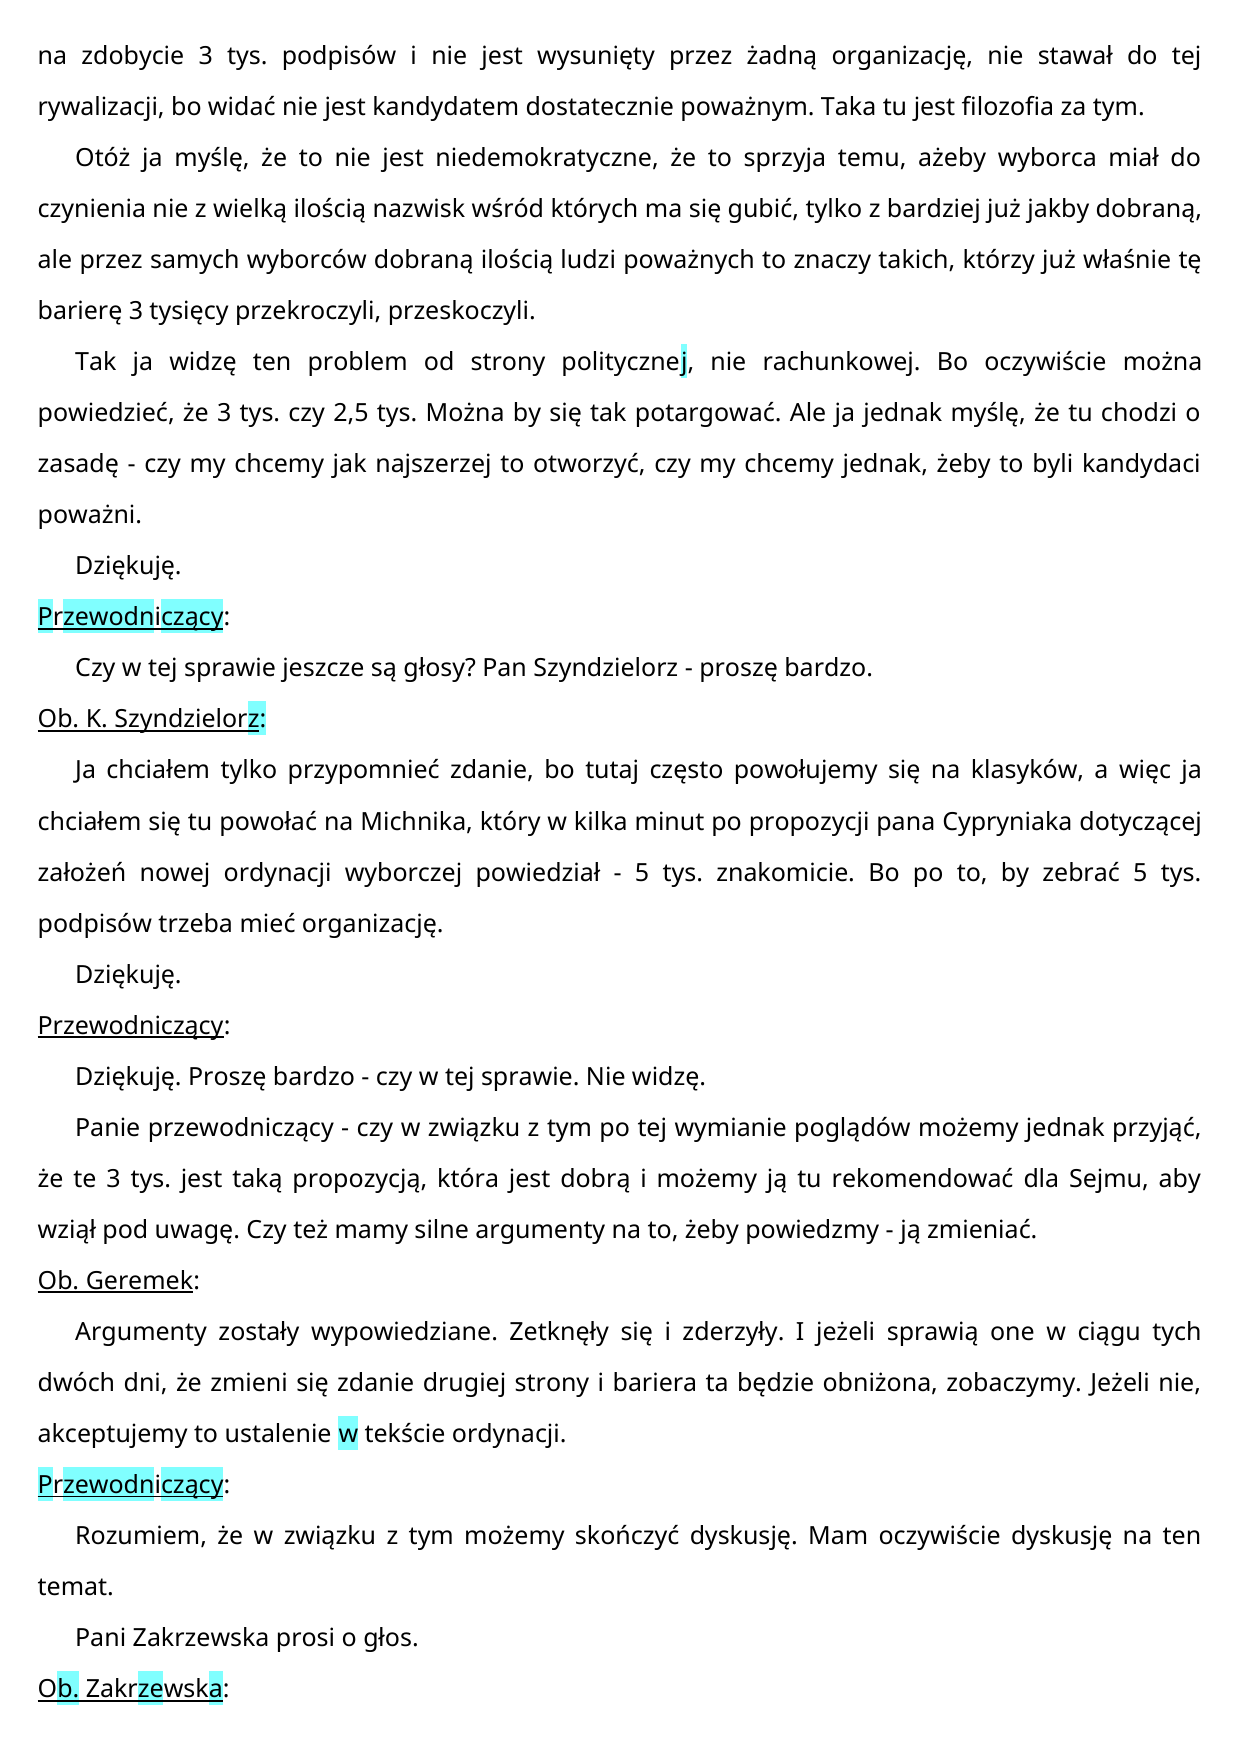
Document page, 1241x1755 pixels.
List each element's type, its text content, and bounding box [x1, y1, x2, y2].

text Dziękuję. [37, 956, 1203, 990]
text Pani Zakrzewska prosi o głos. [37, 1620, 1203, 1654]
text Ob. Geremek: [37, 1262, 1203, 1297]
text Rozumiem, że w związku z tym możemy skończyć dyskusję. Mam oczywiście dyskusję na ten temat. [37, 1518, 1203, 1603]
text Argumenty zostały wypowiedziane. Zetknęły się i zderzyły. I jeżeli sprawią one w ciągu tych dwóch dni, że zmieni się zdanie drugiej strony i bariera ta będzie obniżona, zobaczymy. Jeżeli nie, akceptujemy to ustalenie w tekście ordynacji. [37, 1313, 1203, 1450]
text Ob. K. Szyndzielorz: [37, 701, 1203, 735]
text Ja chciałem tylko przypomnieć zdanie, bo tutaj często powołujemy się na klasyków, a więc ja chciałem się tu powołać na Michnika, który w kilka minut po propozycji pana Cypryniaka dotyczącej założeń nowej ordynacji wyborczej powiedział - 5 tys. znakomicie. Bo po to, by zebrać 5 tys. podpisów trzeba mieć organizację. [37, 752, 1203, 939]
text Przewodniczący: [37, 1467, 1203, 1501]
text Otóż ja myślę, że to nie jest niedemokratyczne, że to sprzyja temu, ażeby wyborca miał do czynienia nie z wielką ilością nazwisk wśród których ma się gubić, tylko z bardziej już jakby dobraną, ale przez samych wyborców dobraną ilością ludzi poważnych to znaczy takich, którzy już właśnie tę barierę 3 tysięcy przekroczyli, przeskoczyli. [37, 139, 1203, 327]
text Przewodniczący: [37, 1007, 1203, 1041]
text Przewodniczący: [37, 599, 1203, 633]
text Panie przewodniczący - czy w związku z tym po tej wymianie poglądów możemy jednak przyjąć, że te 3 tys. jest taką propozycją, która jest dobrą i możemy ją tu rekomendować dla Sejmu, aby wziął pod uwagę. Czy też mamy silne argumenty na to, żeby powiedzmy - ją zmieniać. [37, 1109, 1203, 1246]
text Dziękuję. Proszę bardzo - czy w tej sprawie. Nie widzę. [37, 1058, 1203, 1092]
text Dziękuję. [37, 548, 1203, 582]
text Czy w tej sprawie jeszcze są głosy? Pan Szyndzielorz - proszę bardzo. [37, 650, 1203, 684]
text Tak ja widzę ten problem od strony politycznej, nie rachunkowej. Bo oczywiście można powiedzieć, że 3 tys. czy 2,5 tys. Można by się tak potargować. Ale ja jednak myślę, że tu chodzi o zasadę - czy my chcemy jak najszerzej to otworzyć, czy my chcemy jednak, żeby to byli kandydaci poważni. [37, 344, 1203, 531]
text Ob. Zakrzewska: [37, 1671, 1203, 1705]
text na zdobycie 3 tys. podpisów i nie jest wysunięty przez żadną organizację, nie stawał do tej rywalizacji, bo widać nie jest kandydatem dostatecznie poważnym. Taka tu jest filozofia za tym. [37, 37, 1203, 123]
